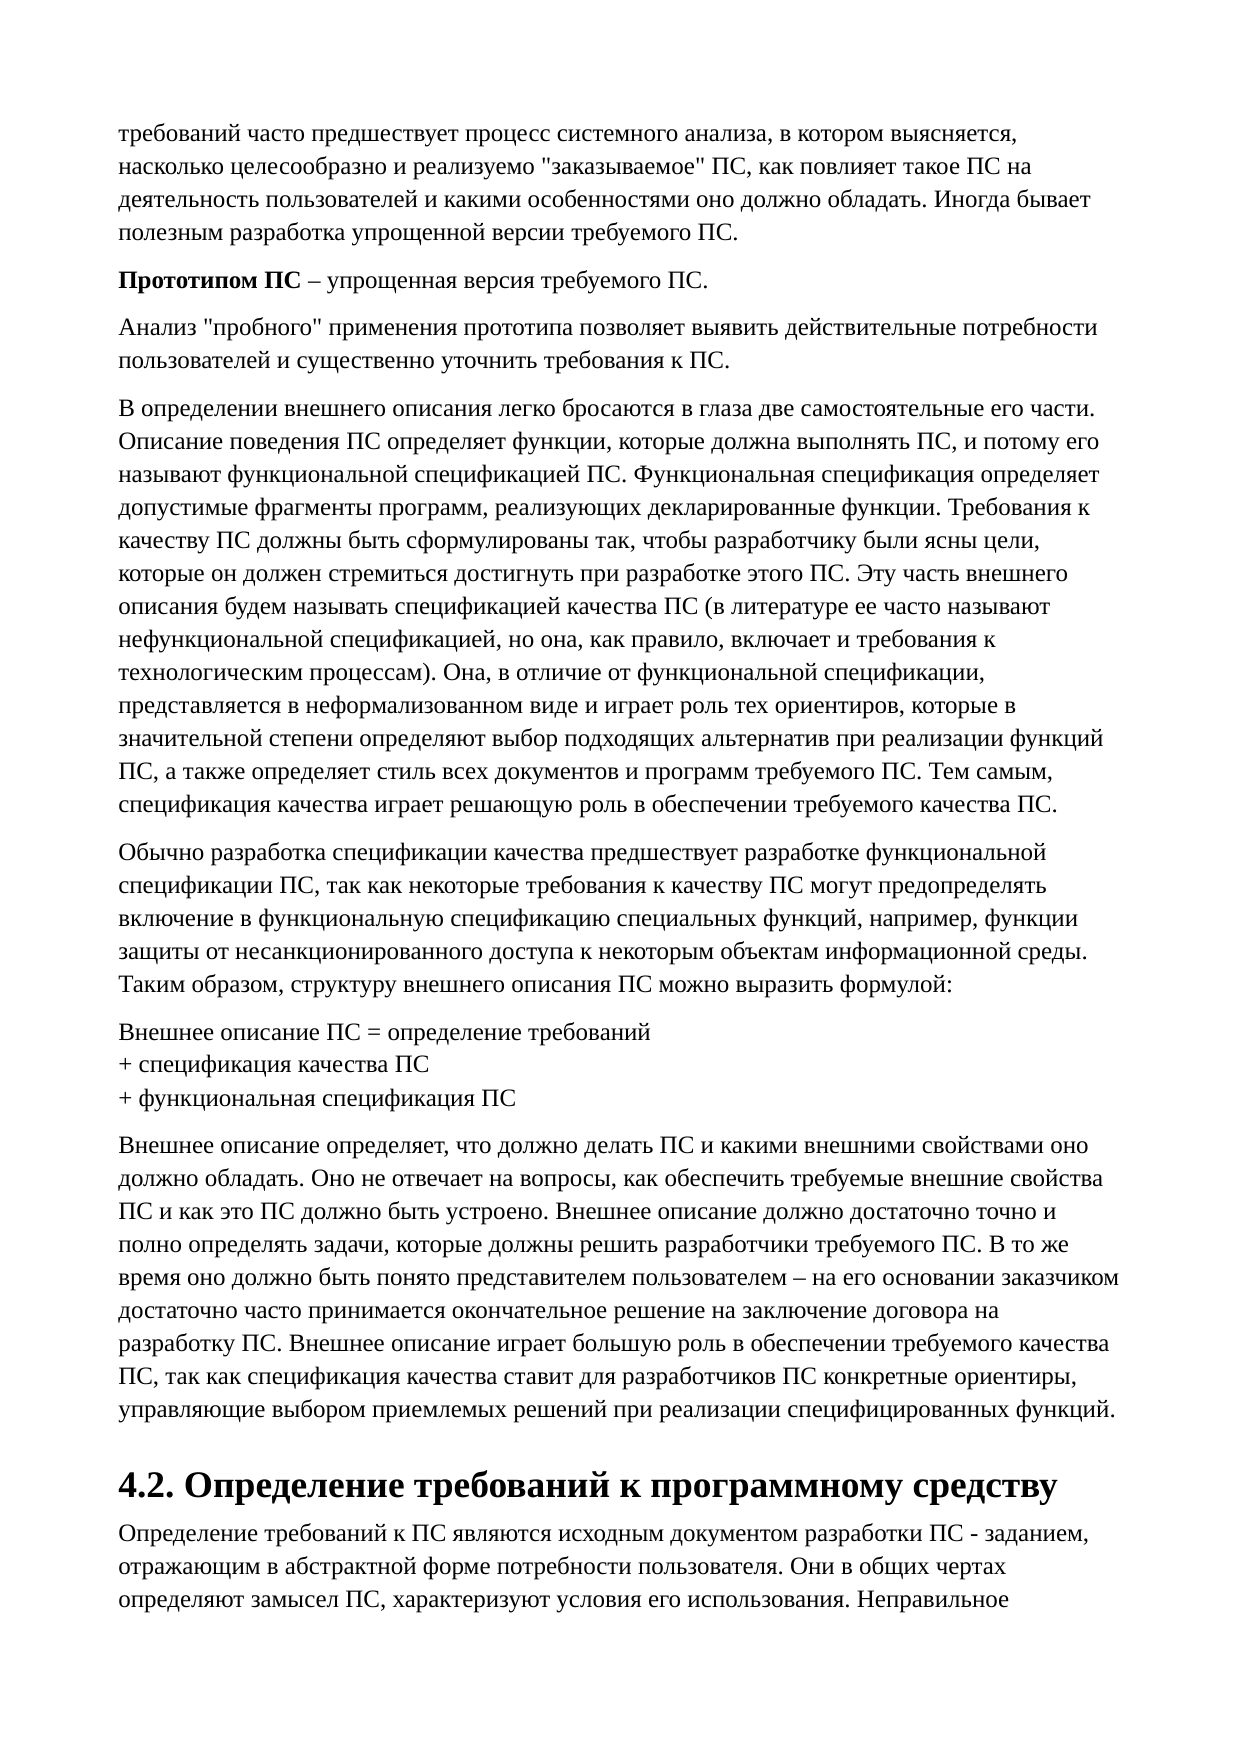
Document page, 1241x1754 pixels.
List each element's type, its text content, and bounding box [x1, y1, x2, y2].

text Обычно разработка спецификации качества предшествует разработке функциональной спецификации ПС, так как некоторые требования к качеству ПС могут предопределять включение в функциональную спецификацию специальных функций, например, функции защиты от несанкционированного доступа к некоторым объектам информационной среды. Таким образом, структуру внешнего описания ПС можно выразить формулой: [118, 837, 1122, 998]
text В определении внешнего описания легко бросаются в глаза две самостоятельные его части. Описание поведения ПС определяет функции, которые должна выполнять ПС, и потому его называют функциональной спецификацией ПС. Функциональная спецификация определяет допустимые фрагменты программ, реализующих декларированные функции. Требования к качеству ПС должны быть сформулированы так, чтобы разработчику были ясны цели, которые он должен стремиться достигнуть при разработке этого ПС. Эту часть внешнего описания будем называть спецификацией качества ПС (в литературе ее часто называют нефункциональной спецификацией, но она, как правило, включает и требования к технологическим процессам). Она, в отличие от функциональной спецификации, представляется в неформализованном виде и играет роль тех ориентиров, которые в значительной степени определяют выбор подходящих альтернатив при реализации функций ПС, а также определяет стиль всех документов и программ требуемого ПС. Тем самым, спецификация качества играет решающую роль в обеспечении требуемого качества ПС. [118, 393, 1122, 818]
subtitle 4.2. Определение требований к программному средству [118, 1463, 1122, 1506]
text Внешнее описание определяет, что должно делать ПС и какими внешними свойствами оно должно обладать. Оно не отвечает на вопросы, как обеспечить требуемые внешние свойства ПС и как это ПС должно быть устроено. Внешнее описание должно достаточно точно и полно определять задачи, которые должны решить разработчики требуемого ПС. В то же время оно должно быть понято представителем пользователем – на его основании заказчиком достаточно часто принимается окончательное решение на заключение договора на разработку ПС. Внешнее описание играет большую роль в обеспечении требуемого качества ПС, так как спецификация качества ставит для разработчиков ПС конкретные ориентиры, управляющие выбором приемлемых решений при реализации специфицированных функций. [118, 1130, 1122, 1423]
text Внешнее описание ПС = определение требований + спецификация качества ПС + функциональная спецификация ПС [118, 1017, 1122, 1111]
text Анализ "пробного" применения прототипа позволяет выявить действительные потребности пользователей и существенно уточнить требования к ПС. [118, 312, 1122, 374]
text требований часто предшествует процесс системного анализа, в котором выясняется, насколько целесообразно и реализуемо "заказываемое" ПС, как повлияет такое ПС на деятельность пользователей и какими особенностями оно должно обладать. Иногда бывает полезным разработка упрощенной версии требуемого ПС. [118, 118, 1122, 246]
text Прототипом ПС – упрощенная версия требуемого ПС. [118, 265, 1122, 293]
text Определение требований к ПС являются исходным документом разработки ПС - заданием, отражающим в абстрактной форме потребности пользователя. Они в общих чертах определяют замысел ПС, характеризуют условия его использования. Неправильное [118, 1518, 1122, 1613]
